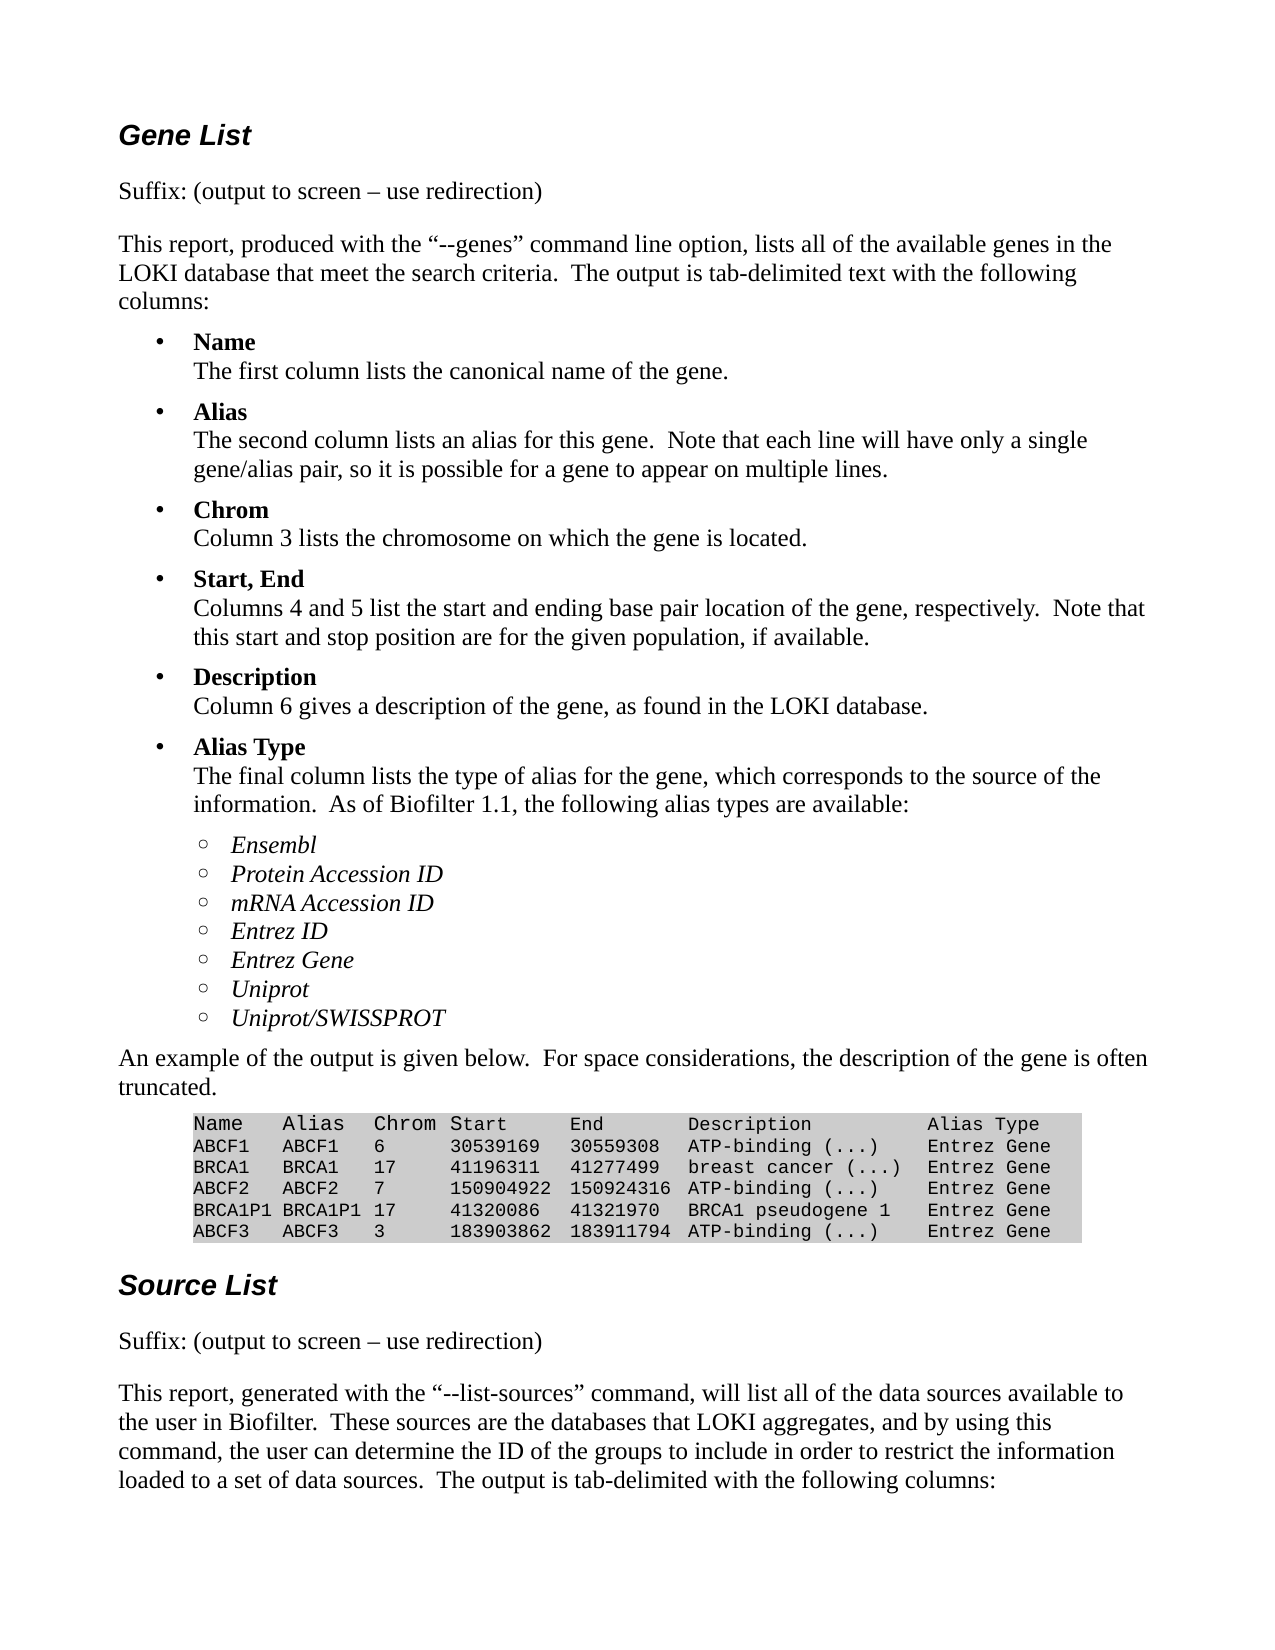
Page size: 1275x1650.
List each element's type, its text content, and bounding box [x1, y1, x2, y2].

list Alias The second column lists an alias for this gene. Note that each line will have only a single gene/alias pair, so it is possible for a gene to appear on multiple lines. [156, 397, 1157, 483]
list Description Column 6 gives a description of the gene, as found in the LOKI database. [156, 662, 1157, 720]
list Entrez Gene [193, 945, 1157, 974]
text Name Alias Chrom Start End Description Alias Type [193, 1113, 1082, 1137]
text An example of the output is given below. For space considerations, the description of the gene is often truncated. [118, 1043, 1157, 1101]
list mRNA Accession ID [193, 888, 1157, 916]
text Suffix: (output to screen – use redirection) [118, 176, 1157, 205]
subtitle Source List [118, 1268, 1157, 1301]
text Suffix: (output to screen – use redirection) [118, 1326, 1157, 1354]
subtitle Gene List [118, 118, 1157, 152]
list Protein Accession ID [193, 859, 1157, 888]
list Chrom Column 3 lists the chromosome on which the gene is located. [156, 495, 1157, 552]
text ABCF1 ABCF1 6 30539169 30559308 ATP-binding (...) Entrez Gene [193, 1137, 1082, 1158]
list Uniprot [193, 974, 1157, 1003]
list Entrez ID [193, 916, 1157, 945]
text BRCA1 BRCA1 17 41196311 41277499 breast cancer (...) Entrez Gene [193, 1158, 1082, 1179]
list Alias Type The final column lists the type of alias for the gene, which corresponds to the source of the information. As of Biofilter 1.1, the following alias types are available: [156, 732, 1157, 818]
text ABCF3 ABCF3 3 183903862 183911794 ATP-binding (...) Entrez Gene [193, 1222, 1082, 1243]
text This report, generated with the “--list-sources” command, will list all of the data sources available to the user in Biofilter. These sources are the databases that LOKI aggregates, and by using this command, the user can determine the ID of the groups to include in order to restrict the information loaded to a set of data sources. The output is tab-delimited with the following columns: [118, 1378, 1157, 1493]
list Ensembl [193, 830, 1157, 859]
text BRCA1P1 BRCA1P1 17 41320086 41321970 BRCA1 pseudogene 1 Entrez Gene [193, 1200, 1082, 1222]
text ABCF2 ABCF2 7 150904922 150924316 ATP-binding (...) Entrez Gene [193, 1179, 1082, 1200]
text This report, produced with the “--genes” command line option, lists all of the available genes in the LOKI database that meet the search criteria. The output is tab-delimited text with the following columns: [118, 229, 1157, 315]
list Uniprot/SWISSPROT [193, 1003, 1157, 1031]
list Name The first column lists the canonical name of the gene. [156, 327, 1157, 384]
list Start, End Columns 4 and 5 list the start and ending base pair location of the gene, respectively. Note that this start and stop position are for the given population, if available. [156, 564, 1157, 651]
